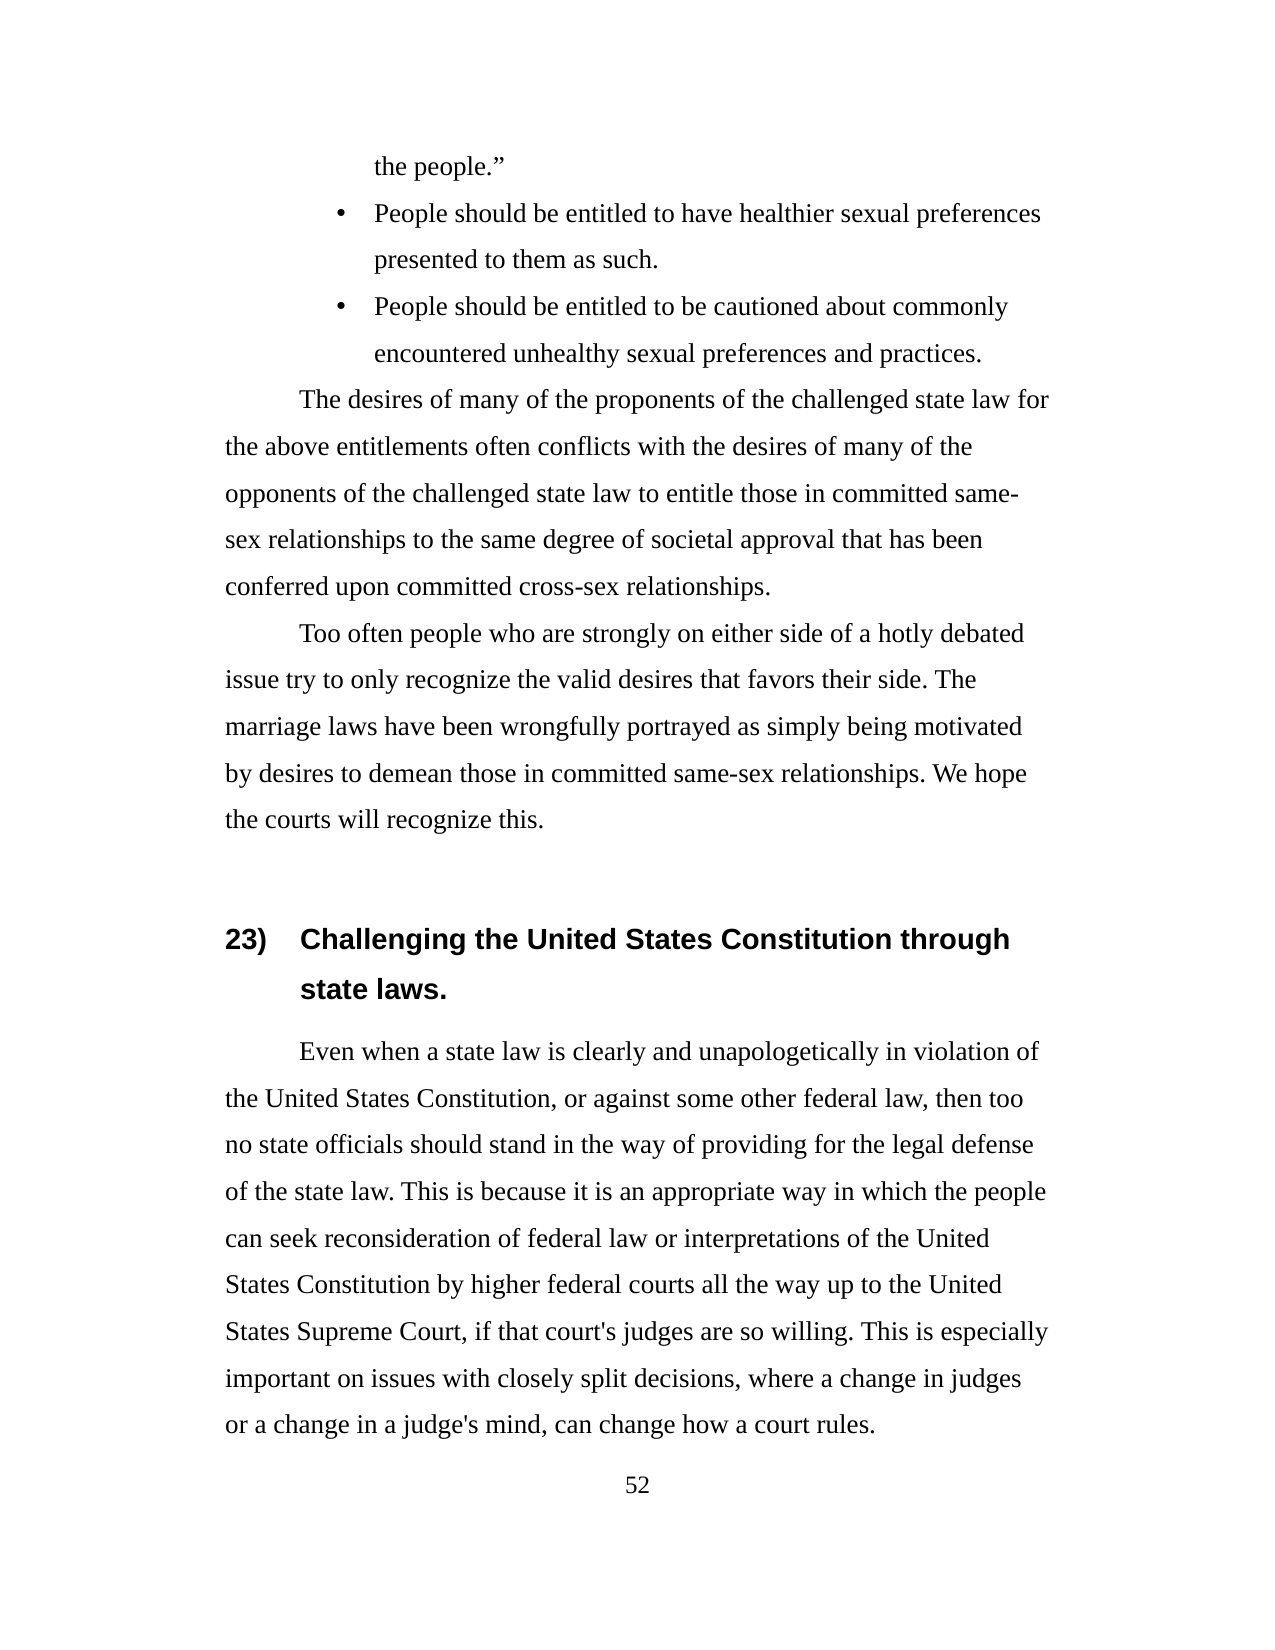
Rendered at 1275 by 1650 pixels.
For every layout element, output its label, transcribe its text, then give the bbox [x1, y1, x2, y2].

list People should be entitled to have healthier sexual preferences presented to them as such. [336, 197, 1050, 274]
subtitle Challenging the United States Constitution through state laws. [225, 922, 1050, 1006]
list People should be entitled to be cautioned about commonly encountered unhealthy sexual preferences and practices. [336, 290, 1050, 368]
text Even when a state law is clearly and unapologetically in violation of the United States Constitution, or against some other federal law, then too no state officials should stand in the way of providing for the legal defense of the state law. This is because it is an appropriate way in which the people can seek reconsideration of federal law or interpretations of the United States Constitution by higher federal courts all the way up to the United States Supreme Court, if that court's judges are so willing. This is especially important on issues with closely split decisions, where a change in judges or a change in a judge's mind, can change how a court rules. [225, 1035, 1050, 1439]
text Too often people who are strongly on either side of a hotly debated issue try to only recognize the valid desires that favors their side. The marriage laws have been wrongfully portrayed as simply being motivated by desires to demean those in committed same-sex relationships. We hope the courts will recognize this. [225, 617, 1050, 835]
text The desires of many of the proponents of the challenged state law for the above entitlements often conflicts with the desires of many of the opponents of the challenged state law to entitle those in committed same-sex relationships to the same degree of societal approval that has been conferred upon committed cross-sex relationships. [225, 383, 1050, 601]
list the people.” [336, 150, 1050, 181]
